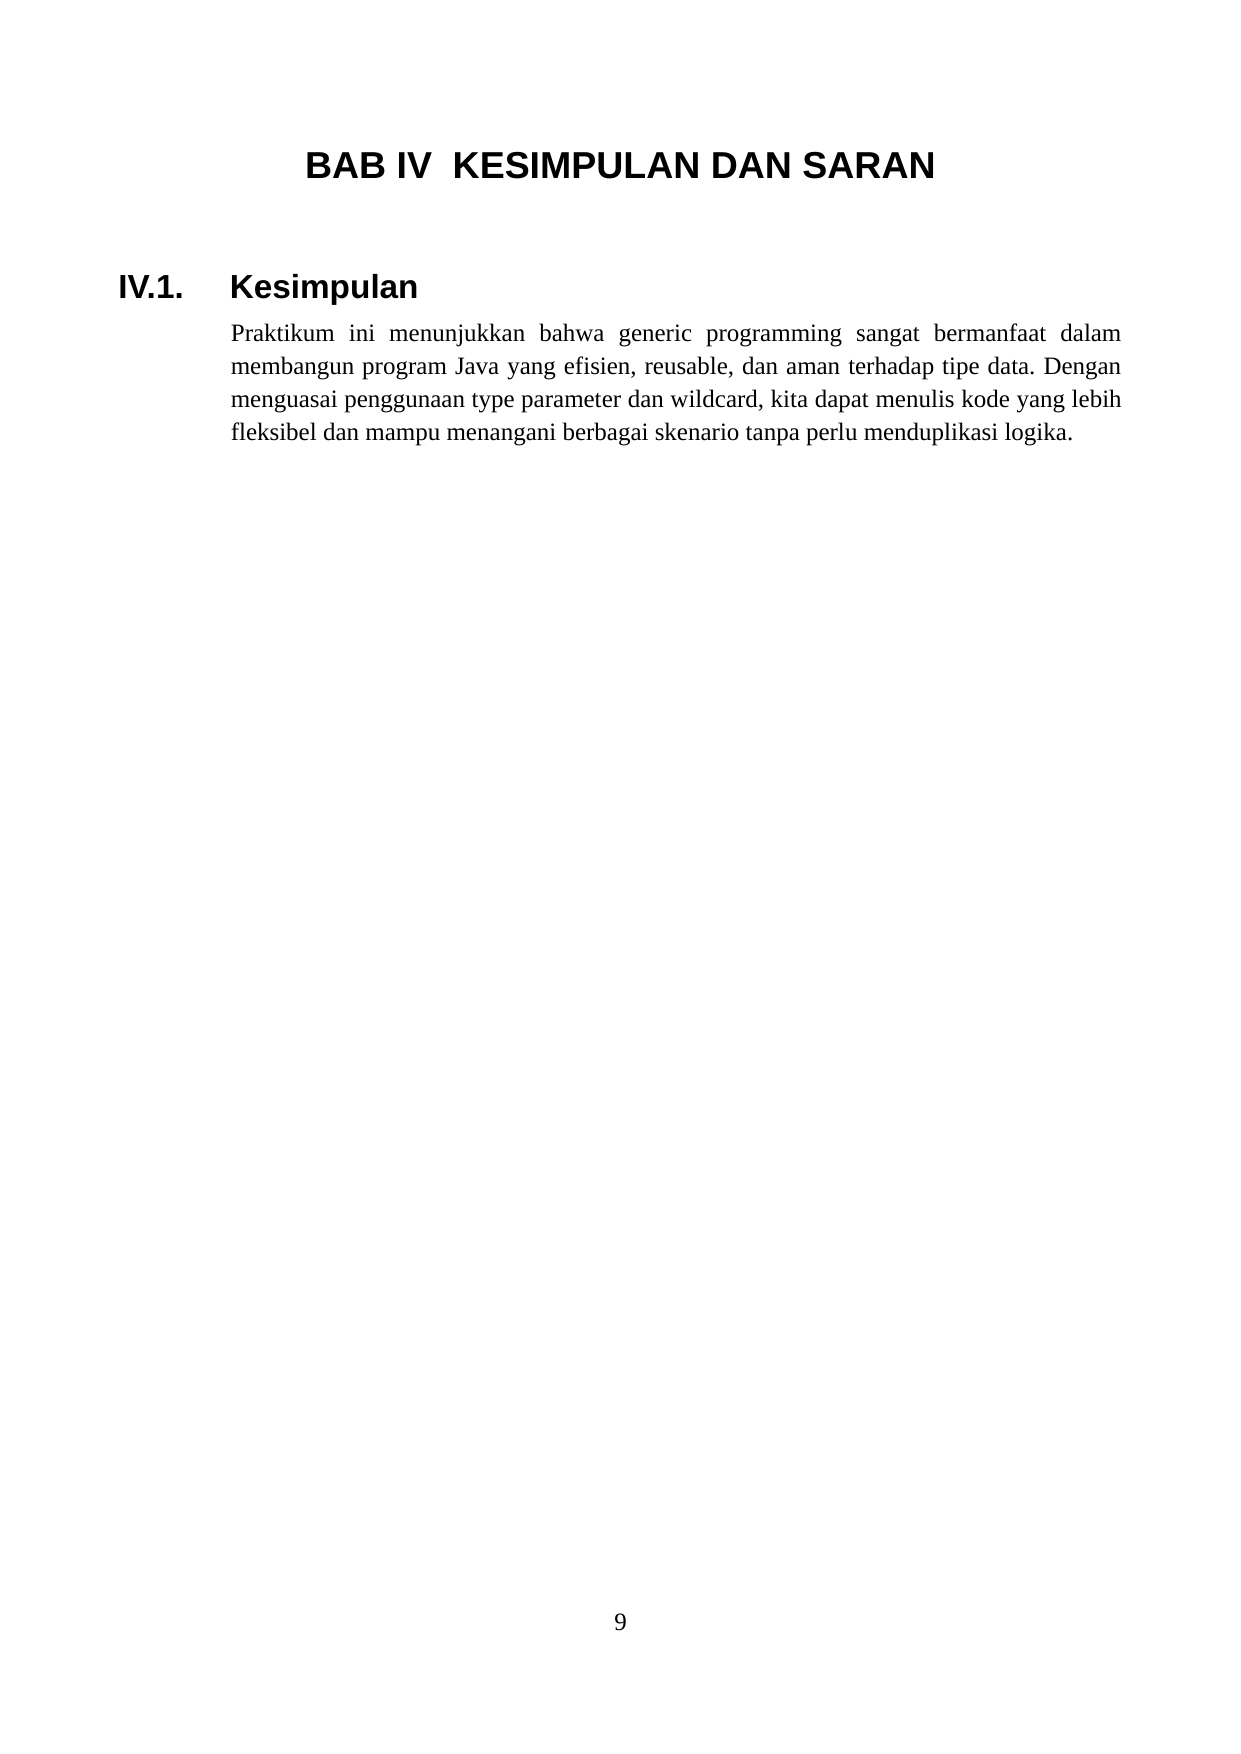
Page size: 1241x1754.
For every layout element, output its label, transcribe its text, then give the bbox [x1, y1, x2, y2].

subtitle Kesimpulan [118, 267, 1122, 306]
text Praktikum ini menunjukkan bahwa generic programming sangat bermanfaat dalam membangun program Java yang efisien, reusable, dan aman terhadap tipe data. Dengan menguasai penggunaan type parameter dan wildcard, kita dapat menulis kode yang lebih fleksibel dan mampu menangani berbagai skenario tanpa perlu menduplikasi logika. [231, 318, 1122, 446]
subtitle KESIMPULAN DAN SARAN [118, 143, 1122, 186]
